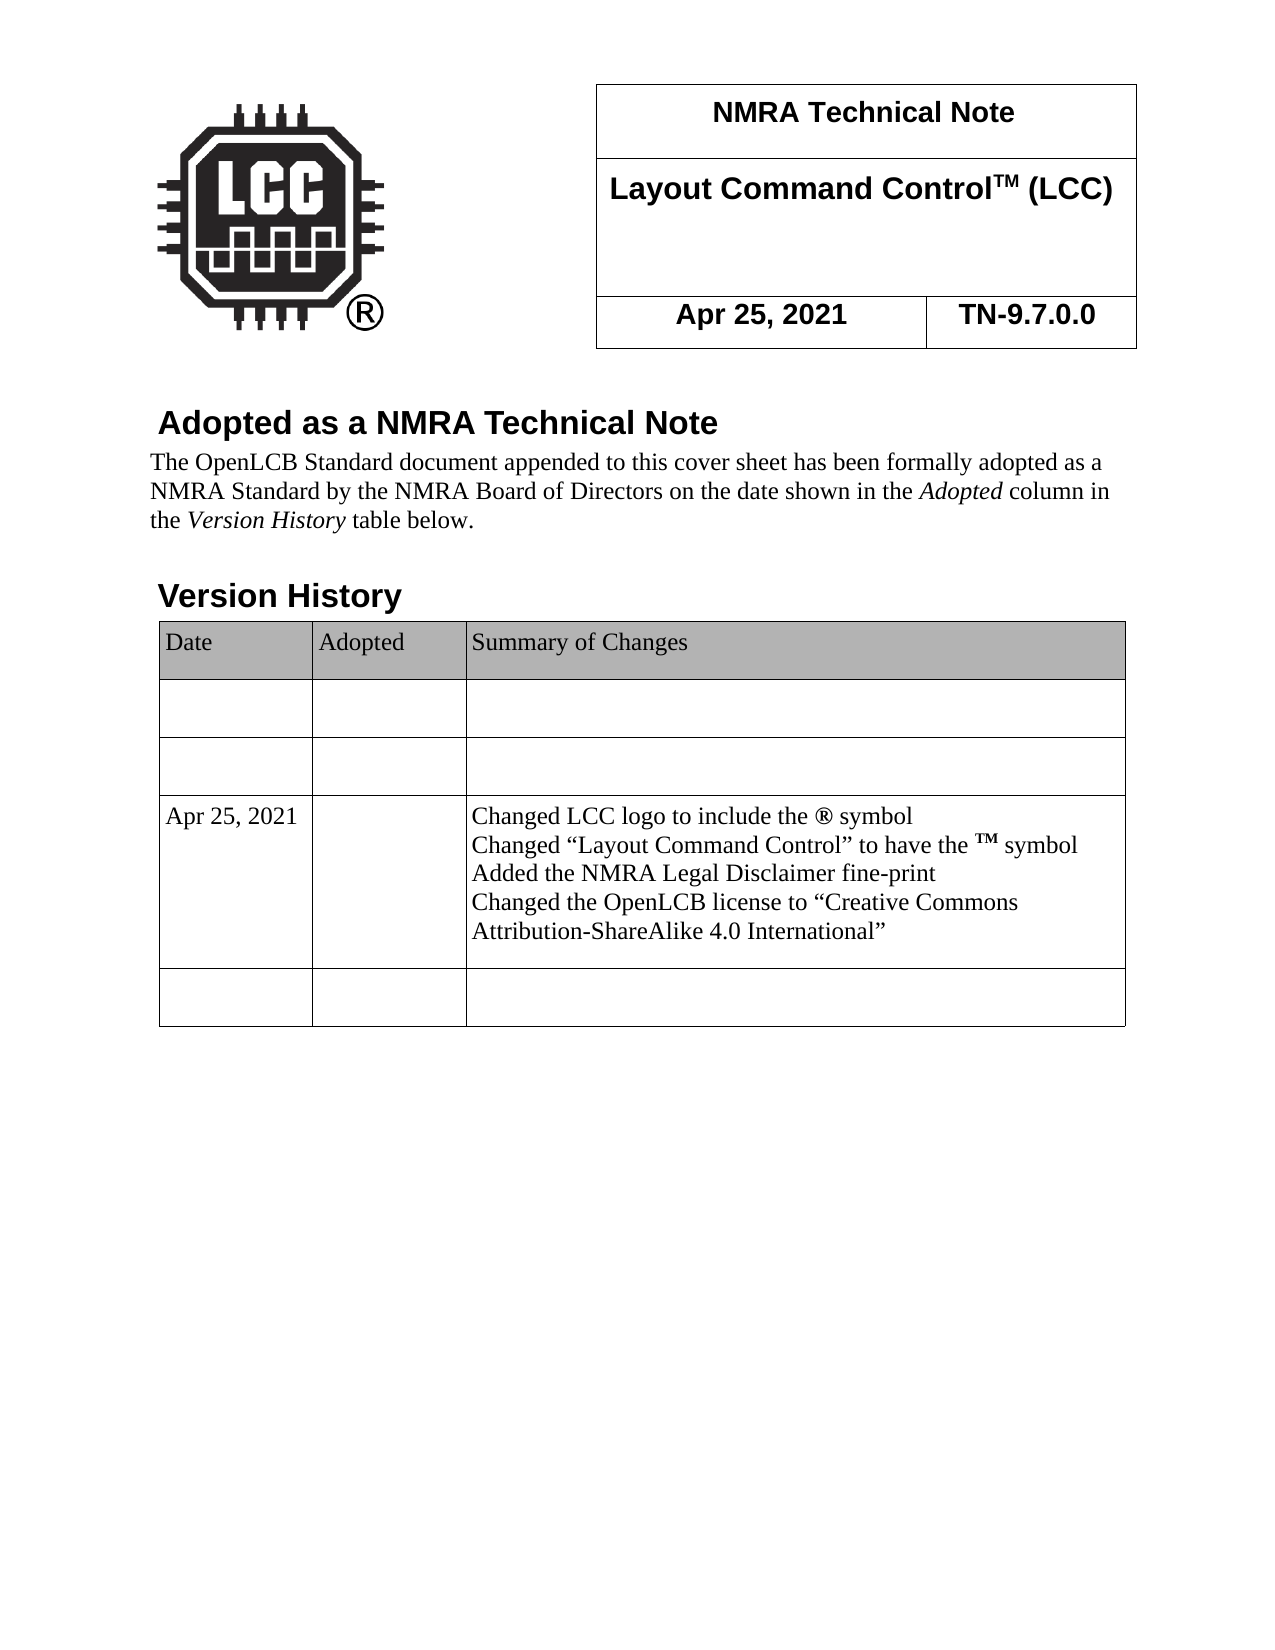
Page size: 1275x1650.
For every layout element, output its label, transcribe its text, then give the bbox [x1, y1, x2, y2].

table_cell Changed LCC logo to include the ® symbol Changed “Layout Command Control” to have the TM symbol Added the NMRA Legal Disclaimer fine-print Changed the OpenLCB license to “Creative Commons Attribution-ShareAlike 4.0 International” [467, 796, 1125, 968]
table_cell [160, 738, 312, 795]
table_header Date [160, 622, 312, 679]
table_cell [467, 969, 1125, 1026]
table_cell [467, 738, 1125, 795]
picture [138, 85, 405, 347]
table_cell [313, 796, 466, 968]
table_cell [313, 969, 466, 1026]
table_cell [313, 680, 466, 737]
table_cell Apr 25, 2021 [160, 796, 312, 968]
table_cell [313, 738, 466, 795]
text The OpenLCB Standard document appended to this cover sheet has been formally adopted as a NMRA Standard by the NMRA Board of Directors on the date shown in the Adopted column in the Version History table below. [150, 447, 1125, 534]
table_header Summary of Changes [467, 622, 1125, 679]
subtitle Adopted as a NMRA Technical Note [112, 403, 1125, 441]
table_cell [160, 969, 312, 1026]
table_header Adopted [313, 622, 466, 679]
table_cell [160, 680, 312, 737]
table_cell [467, 680, 1125, 737]
subtitle Version History [112, 576, 1125, 615]
